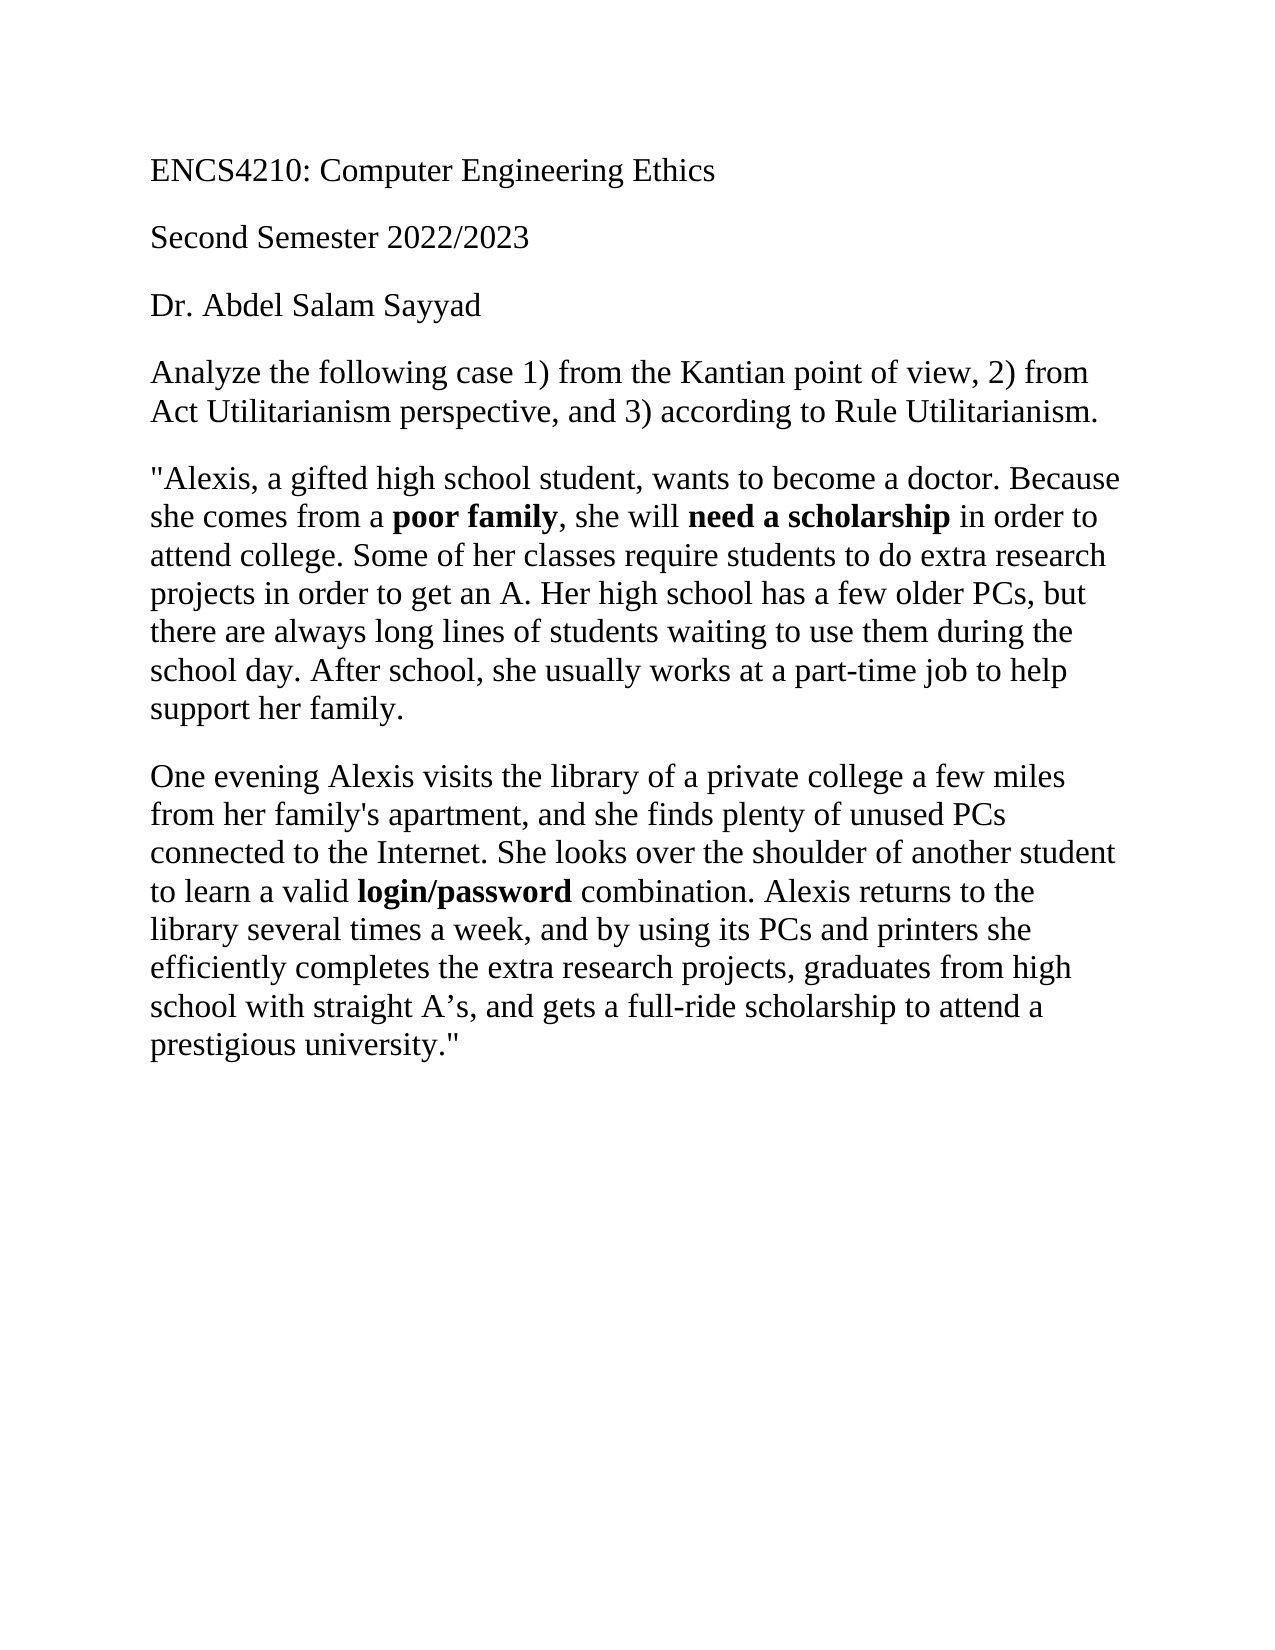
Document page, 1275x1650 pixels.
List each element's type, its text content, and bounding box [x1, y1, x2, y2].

text Analyze the following case 1) from the Kantian point of view, 2) from Act Utilitarianism perspective, and 3) according to Rule Utilitarianism. [150, 352, 1125, 429]
text ENCS4210: Computer Engineering Ethics [150, 150, 1125, 188]
text "Alexis, a gifted high school student, wants to become a doctor. Because she comes from a poor family, she will need a scholarship in order to attend college. Some of her classes require students to do extra research projects in order to get an A. Her high school has a few older PCs, but there are always long lines of students waiting to use them during the school day. After school, she usually works at a part-time job to help support her family. [150, 458, 1125, 727]
text Dr. Abdel Salam Sayyad [150, 285, 1125, 323]
text Second Semester 2022/2023 [150, 217, 1125, 256]
text One evening Alexis visits the library of a private college a few miles from her family's apartment, and she finds plenty of unused PCs connected to the Internet. She looks over the shoulder of another student to learn a valid login/password combination. Alexis returns to the library several times a week, and by using its PCs and printers she efficiently completes the extra research projects, graduates from high school with straight A’s, and gets a full-ride scholarship to attend a prestigious university." [150, 756, 1125, 1062]
